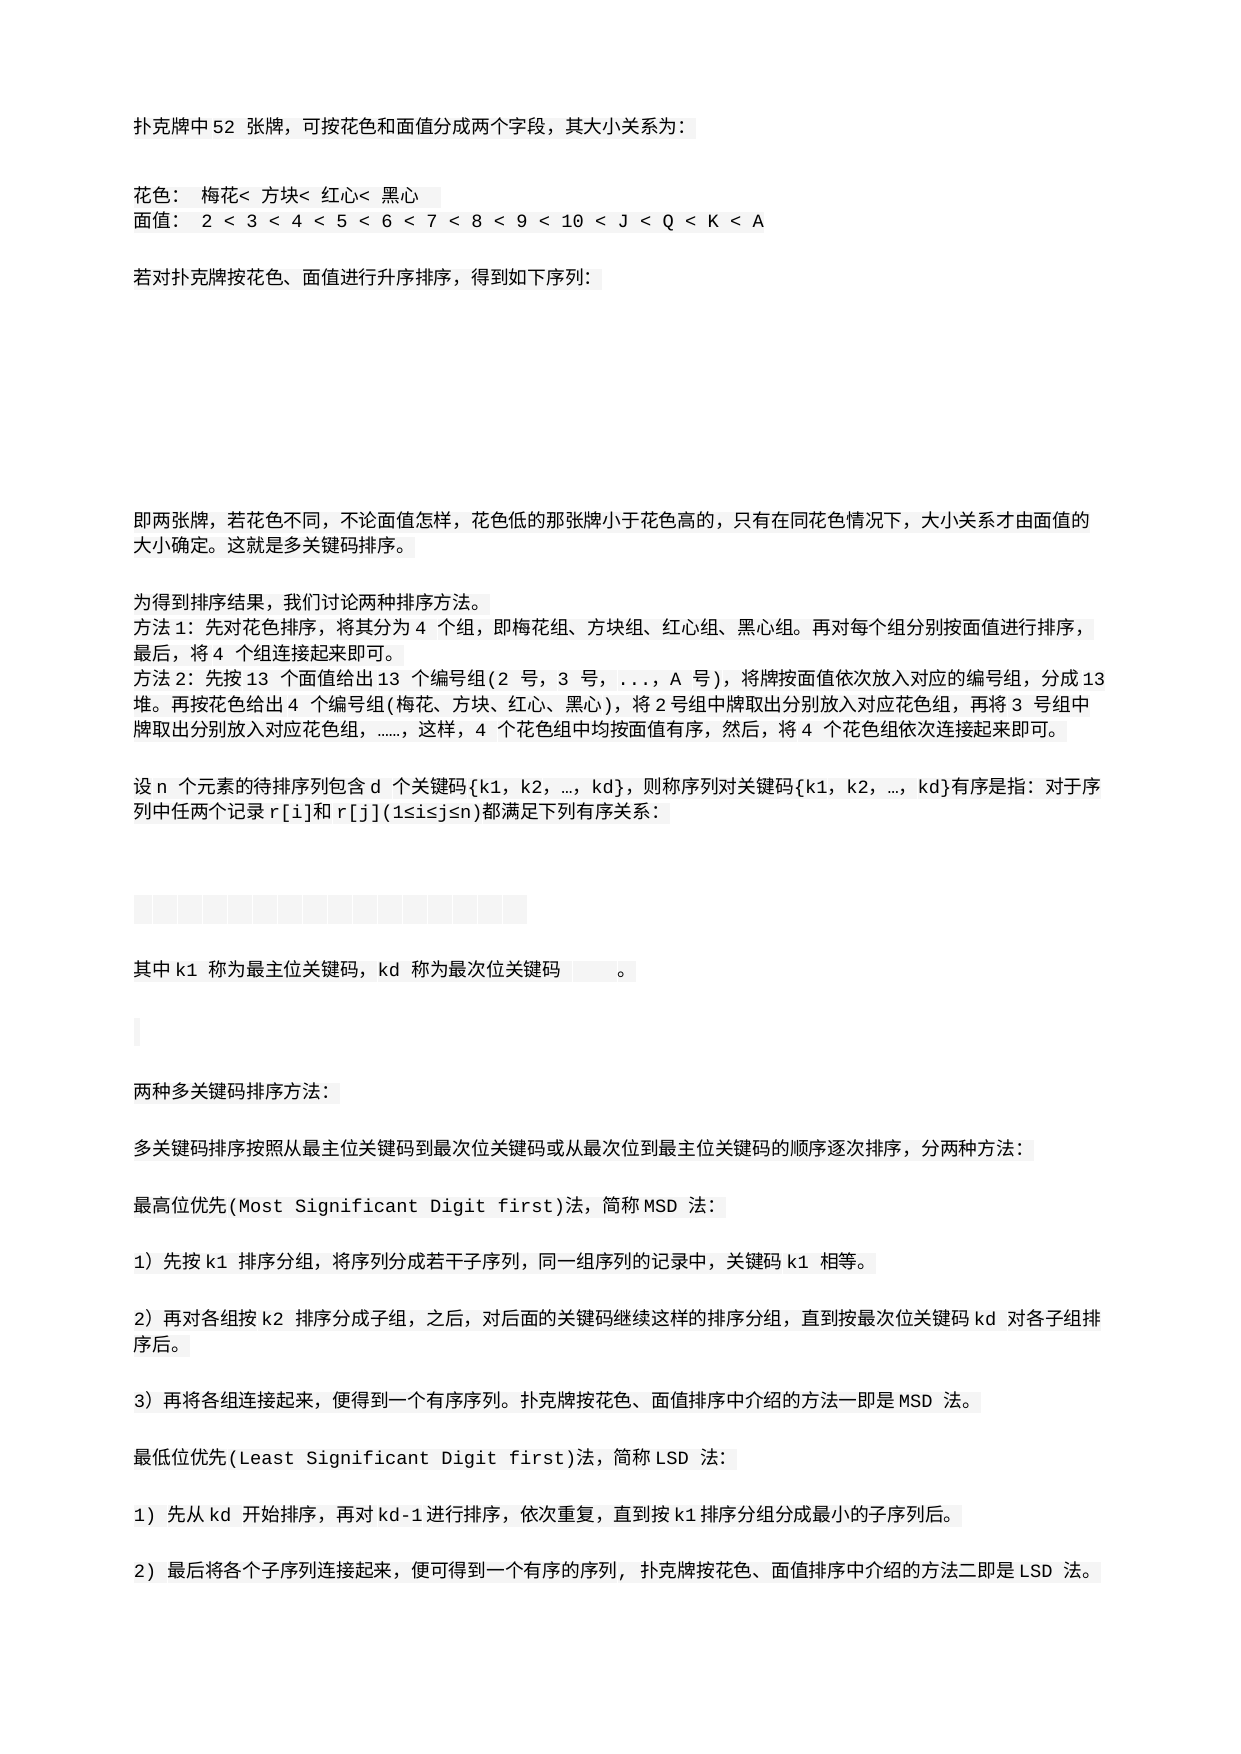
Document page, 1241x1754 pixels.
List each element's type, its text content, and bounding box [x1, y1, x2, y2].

text 即两张牌，若花色不同，不论面值怎样，花色低的那张牌小于花色高的，只有在同花色情况下，大小关系才由面值的大小确定。这就是多关键码排序。 [134, 486, 1106, 558]
text 2）再对各组按k2 排序分成子组，之后，对后面的关键码继续这样的排序分组，直到按最次位关键码kd 对各子组排序后。 [134, 1310, 1106, 1357]
text 3）再将各组连接起来，便得到一个有序序列。扑克牌按花色、面值排序中介绍的方法一即是MSD 法。 [134, 1392, 1106, 1413]
text 1) 先从kd 开始排序，再对kd-1进行排序，依次重复，直到按k1排序分组分成最小的子序列后。 [134, 1505, 1106, 1527]
text 若对扑克牌按花色、面值进行升序排序，得到如下序列： [134, 269, 1106, 353]
text 1）先按k1 排序分组，将序列分成若干子序列，同一组序列的记录中，关键码k1 相等。 [134, 1253, 1106, 1274]
text 其中k1 称为最主位关键码，kd 称为最次位关键码 。 [134, 961, 1106, 982]
text 两种多关键码排序方法： [134, 1083, 1106, 1104]
text 扑克牌中52 张牌，可按花色和面值分成两个字段，其大小关系为： 花色： 梅花< 方块< 红心< 黑心 面值： 2 < 3 < 4 < 5 < 6 < 7 < 8 < 9 < 10 < J < Q < K < A [134, 118, 1106, 233]
text 多关键码排序按照从最主位关键码到最次位关键码或从最次位到最主位关键码的顺序逐次排序，分两种方法： [134, 1140, 1106, 1161]
text 最低位优先(Least Significant Digit first)法，简称LSD 法： [134, 1449, 1106, 1470]
text 最高位优先(Most Significant Digit first)法，简称MSD 法： [134, 1197, 1106, 1218]
text 为得到排序结果，我们讨论两种排序方法。 方法1：先对花色排序，将其分为4 个组，即梅花组、方块组、红心组、黑心组。再对每个组分别按面值进行排序，最后，将4 个组连接起来即可。 方法2：先按13 个面值给出13 个编号组(2 号，3 号，...，A 号)，将牌按面值依次放入对应的编号组，分成13 堆。再按花色给出4 个编号组(梅花、方块、红心、黑心)，将2号组中牌取出分别放入对应花色组，再将3 号组中牌取出分别放入对应花色组，……，这样，4 个花色组中均按面值有序，然后，将4 个花色组依次连接起来即可。 [134, 594, 1106, 742]
text 2) 最后将各个子序列连接起来，便可得到一个有序的序列, 扑克牌按花色、面值排序中介绍的方法二即是LSD 法。 [134, 1562, 1106, 1583]
text 设n 个元素的待排序列包含d 个关键码{k1，k2，…，kd}，则称序列对关键码{k1，k2，…，kd}有序是指：对于序列中任两个记录r[i]和r[j](1≤i≤j≤n)都满足下列有序关系： [134, 777, 1106, 824]
